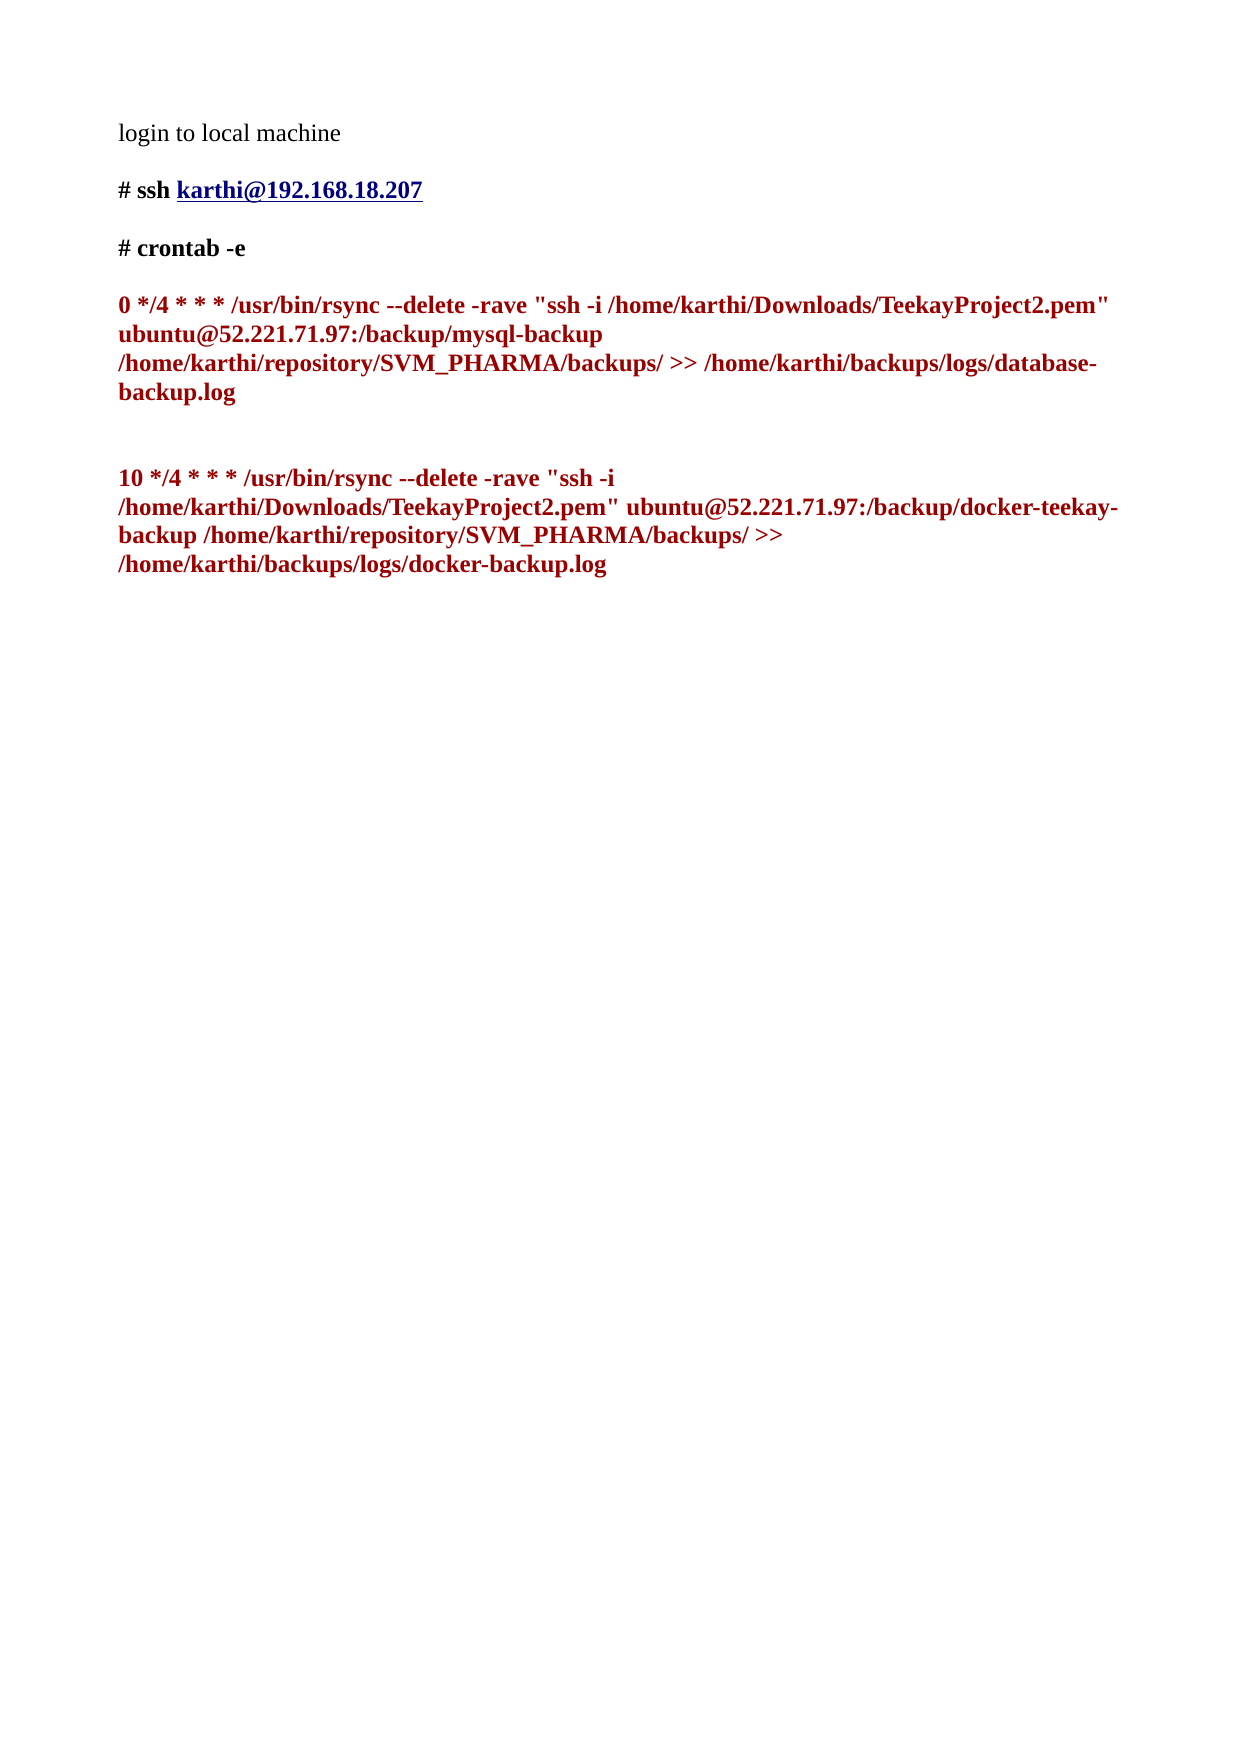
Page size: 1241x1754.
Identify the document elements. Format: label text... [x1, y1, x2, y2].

text login to local machine [118, 118, 1122, 147]
text 0 */4 * * * /usr/bin/rsync --delete -rave "ssh -i /home/karthi/Downloads/TeekayProject2.pem" ubuntu@52.221.71.97:/backup/mysql-backup /home/karthi/repository/SVM_PHARMA/backups/ >> /home/karthi/backups/logs/database-backup.log [118, 291, 1122, 406]
text 10 */4 * * * /usr/bin/rsync --delete -rave "ssh -i /home/karthi/Downloads/TeekayProject2.pem" ubuntu@52.221.71.97:/backup/docker-teekay-backup /home/karthi/repository/SVM_PHARMA/backups/ >> /home/karthi/backups/logs/docker-backup.log [118, 463, 1122, 578]
text # ssh karthi@192.168.18.207 [118, 176, 1122, 204]
text # crontab -e [118, 233, 1122, 262]
